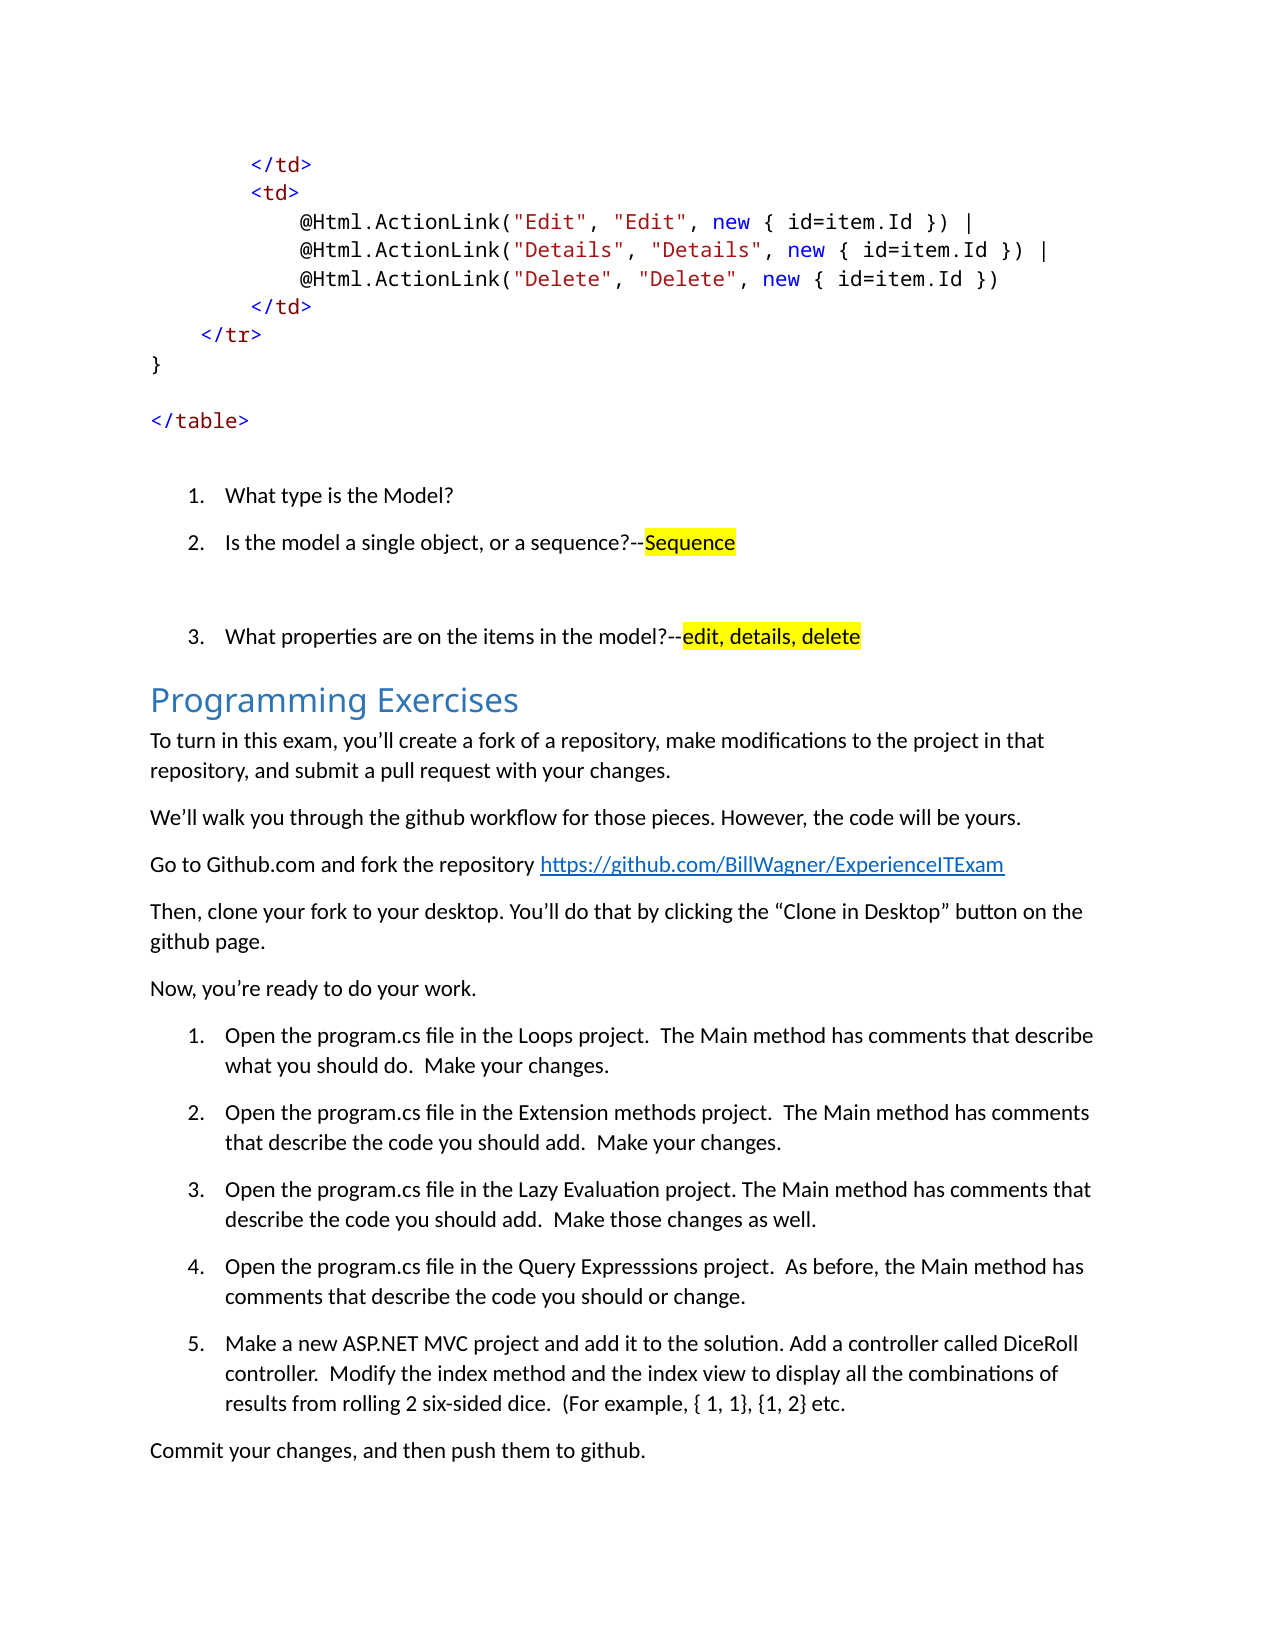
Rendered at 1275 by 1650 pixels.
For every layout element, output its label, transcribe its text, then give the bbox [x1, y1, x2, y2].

text </td> [150, 150, 1125, 178]
text Then, clone your fork to your desktop. You’ll do that by clicking the “Clone in Desktop” button on the github page. [150, 897, 1125, 955]
list What properties are on the items in the model?--edit, details, delete [187, 622, 1125, 650]
text @Html.ActionLink("Details", "Details", new { id=item.Id }) | [150, 235, 1125, 264]
text Go to Github.com and fork the repository https://github.com/BillWagner/ExperienceITExam [150, 850, 1125, 878]
list Open the program.cs file in the Extension methods project. The Main method has comments that describe the code you should add. Make your changes. [187, 1098, 1125, 1156]
list Is the model a single object, or a sequence?--Sequence [187, 528, 1125, 556]
list Open the program.cs file in the Query Expresssions project. As before, the Main method has comments that describe the code you should or change. [187, 1252, 1125, 1310]
list Open the program.cs file in the Lazy Evaluation project. The Main method has comments that describe the code you should add. Make those changes as well. [187, 1175, 1125, 1233]
text } [150, 349, 1125, 377]
text We’ll walk you through the github workflow for those pieces. However, the code will be yours. [150, 803, 1125, 831]
list Open the program.cs file in the Loops project. The Main method has comments that describe what you should do. Make your changes. [187, 1021, 1125, 1079]
text Commit your changes, and then push them to github. [150, 1436, 1125, 1464]
text </td> [150, 292, 1125, 321]
list What type is the Model? [187, 481, 1125, 509]
text @Html.ActionLink("Edit", "Edit", new { id=item.Id }) | [150, 207, 1125, 235]
text <td> [150, 178, 1125, 207]
text </table> [150, 406, 1125, 434]
subtitle Programming Exercises [150, 677, 1125, 722]
text @Html.ActionLink("Delete", "Delete", new { id=item.Id }) [150, 264, 1125, 292]
text Now, you’re ready to do your work. [150, 974, 1125, 1002]
list Make a new ASP.NET MVC project and add it to the solution. Add a controller called DiceRoll controller. Modify the index method and the index view to display all the combinations of results from rolling 2 six-sided dice. (For example, { 1, 1}, {1, 2} etc. [187, 1329, 1125, 1418]
text To turn in this exam, you’ll create a fork of a repository, make modifications to the project in that repository, and submit a pull request with your changes. [150, 726, 1125, 784]
text </tr> [150, 321, 1125, 349]
